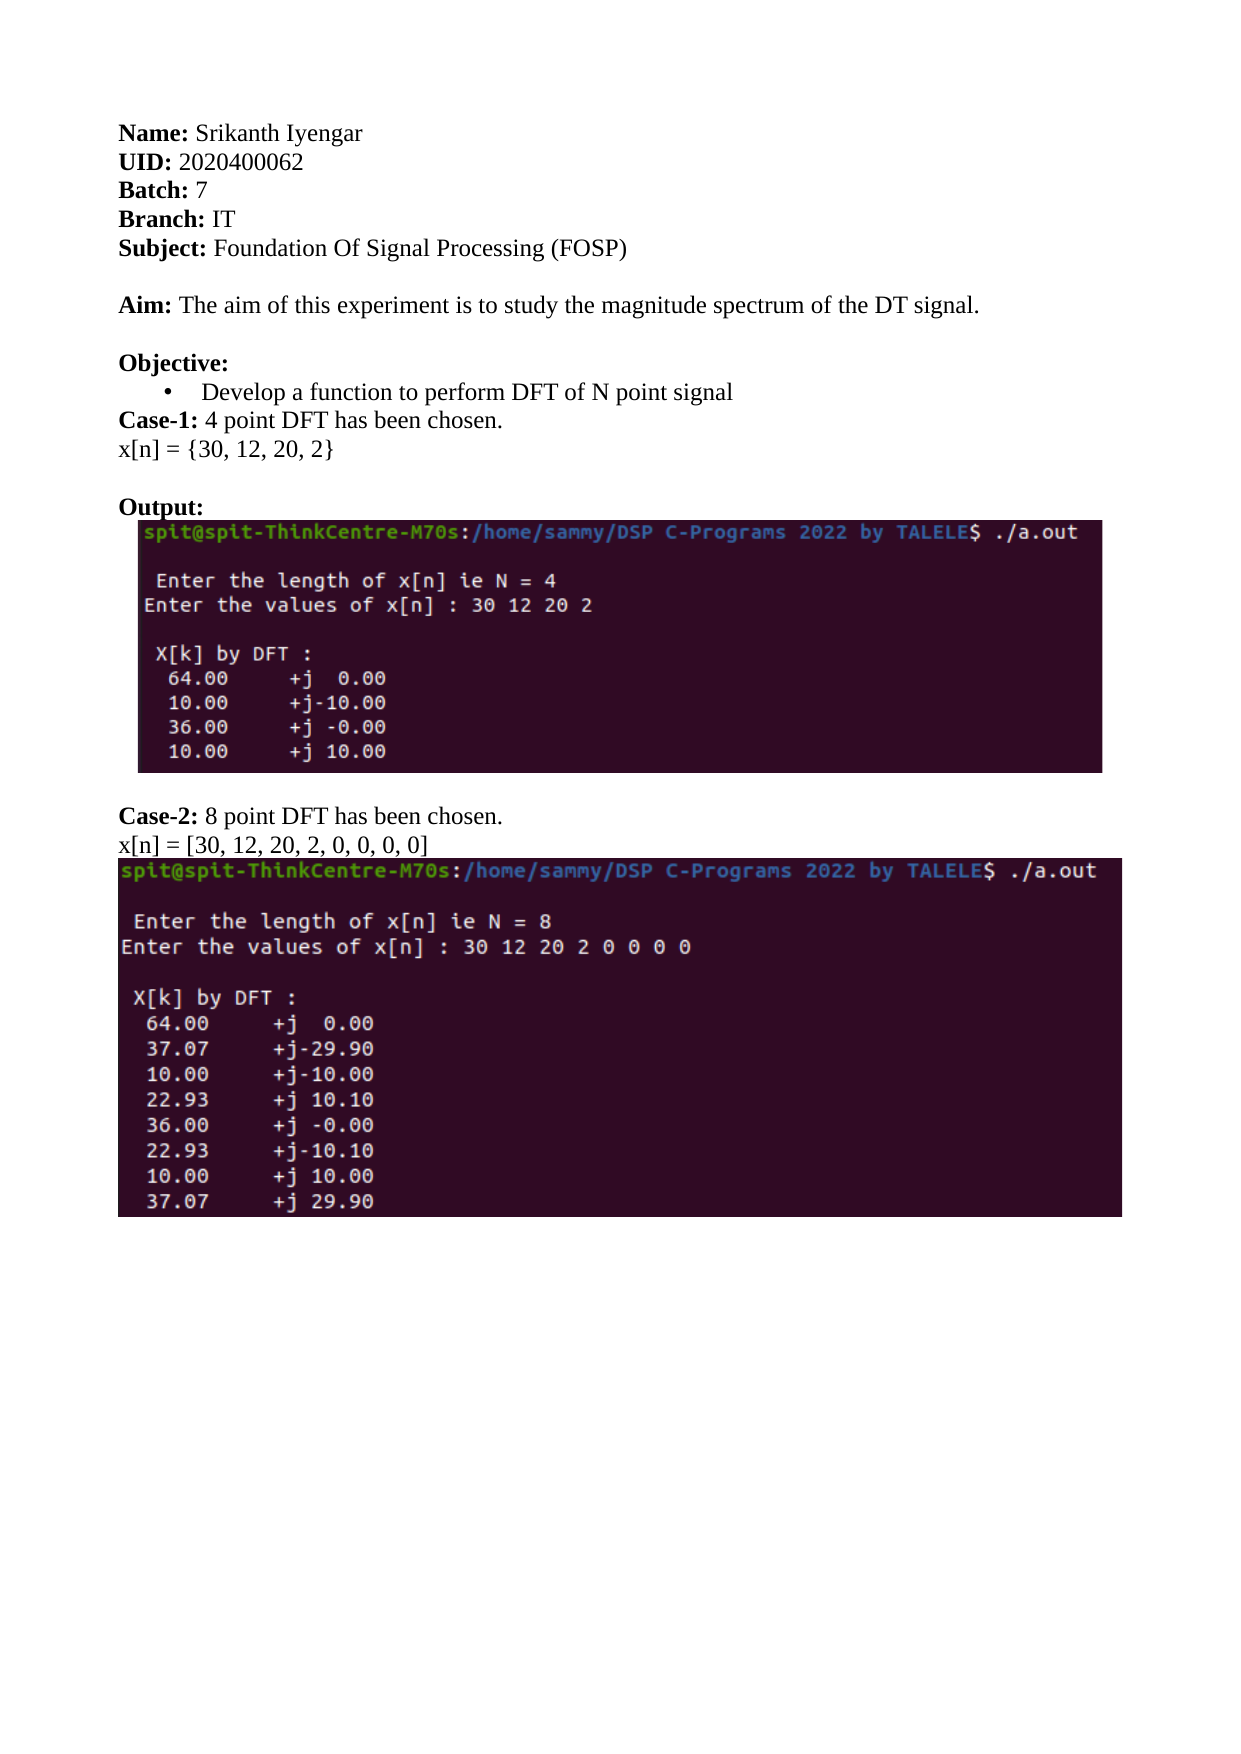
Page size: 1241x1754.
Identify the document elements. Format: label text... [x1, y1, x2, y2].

text Output: [118, 492, 1122, 521]
text Branch: IT [118, 204, 1122, 233]
text Subject: Foundation Of Signal Processing (FOSP) [118, 233, 1122, 262]
text Case-1: 4 point DFT has been chosen. [118, 406, 1122, 434]
text x[n] = {30, 12, 20, 2} [118, 434, 1122, 463]
text x[n] = [30, 12, 20, 2, 0, 0, 0, 0] [118, 830, 1122, 858]
picture [137, 520, 1103, 773]
text UID: 2020400062 [118, 147, 1122, 176]
text Name: Srikanth Iyengar [118, 118, 1122, 147]
text Batch: 7 [118, 176, 1122, 204]
picture [118, 858, 1123, 1217]
text Objective: [118, 348, 1122, 377]
text Case-2: 8 point DFT has been chosen. [118, 801, 1122, 830]
text Aim: The aim of this experiment is to study the magnitude spectrum of the DT signal. [118, 291, 1122, 319]
list Develop a function to perform DFT of N point signal [163, 377, 1122, 406]
